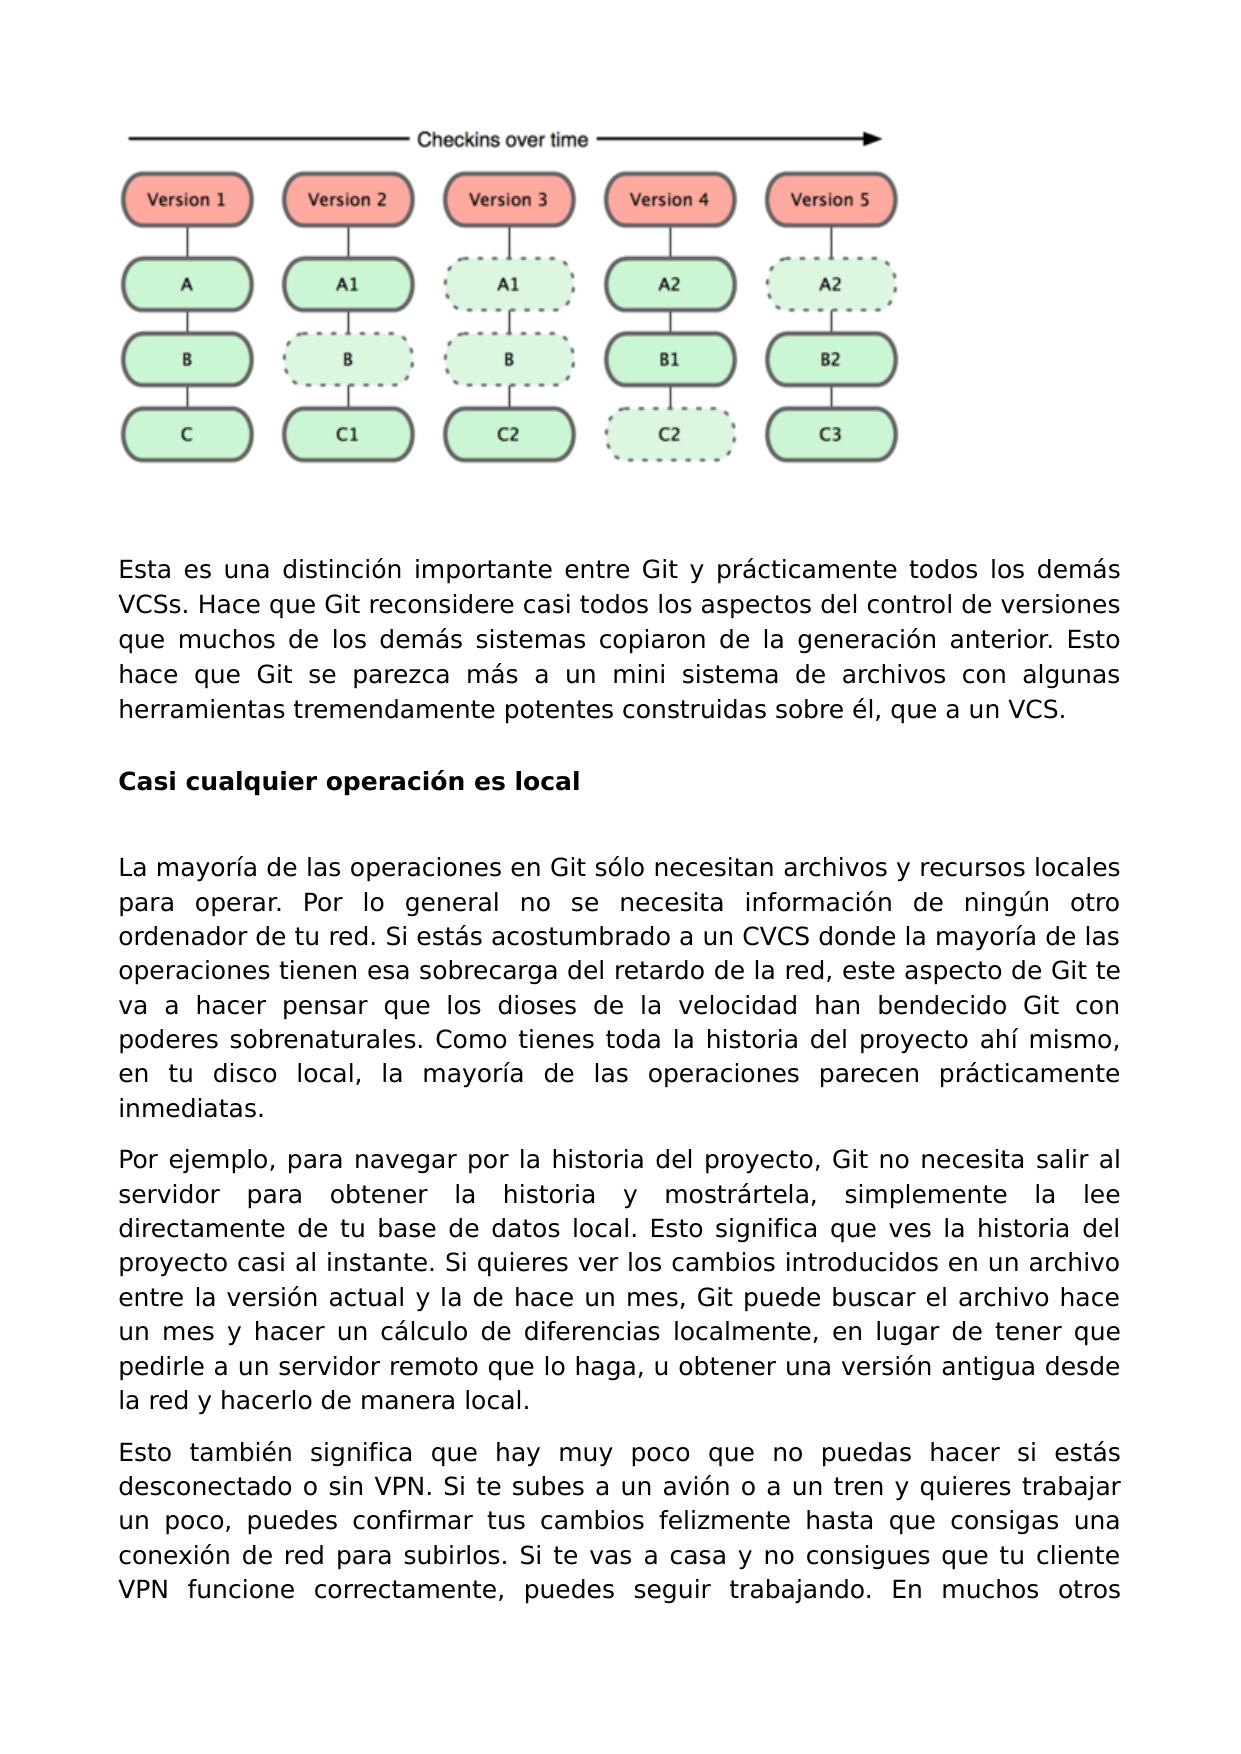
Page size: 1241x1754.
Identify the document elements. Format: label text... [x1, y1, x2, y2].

text Esto también significa que hay muy poco que no puedas hacer si estás desconectado o sin VPN. Si te subes a un avión o a un tren y quieres trabajar un poco, puedes confirmar tus cambios felizmente hasta que consigas una conexión de red para subirlos. Si te vas a casa y no consigues que tu cliente VPN funcione correctamente, puedes seguir trabajando. En muchos otros [118, 1432, 1122, 1604]
picture [118, 118, 900, 465]
text Esta es una distinción importante entre Git y prácticamente todos los demás VCSs. Hace que Git reconsidere casi todos los aspectos del control de versiones que muchos de los demás sistemas copiaron de la generación anterior. Esto hace que Git se parezca más a un mini sistema de archivos con algunas herramientas tremendamente potentes construidas sobre él, que a un VCS. [118, 555, 1122, 724]
subtitle Casi cualquier operación es local [118, 745, 1122, 797]
text Por ejemplo, para navegar por la historia del proyecto, Git no necesita salir al servidor para obtener la historia y mostrártela, simplemente la lee directamente de tu base de datos local. Esto significa que ves la historia del proyecto casi al instante. Si quieres ver los cambios introducidos en un archivo entre la versión actual y la de hace un mes, Git puede buscar el archivo hace un mes y hacer un cálculo de diferencias localmente, en lugar de tener que pedirle a un servidor remoto que lo haga, u obtener una versión antigua desde la red y hacerlo de manera local. [118, 1140, 1122, 1415]
text La mayoría de las operaciones en Git sólo necesitan archivos y recursos locales para operar. Por lo general no se necesita información de ningún otro ordenador de tu red. Si estás acostumbrado a un CVCS donde la mayoría de las operaciones tienen esa sobrecarga del retardo de la red, este aspecto de Git te va a hacer pensar que los dioses de la velocidad han bendecido Git con poderes sobrenaturales. Como tienes toda la historia del proyecto ahí mismo, en tu disco local, la mayoría de las operaciones parecen prácticamente inmediatas. [118, 848, 1122, 1123]
